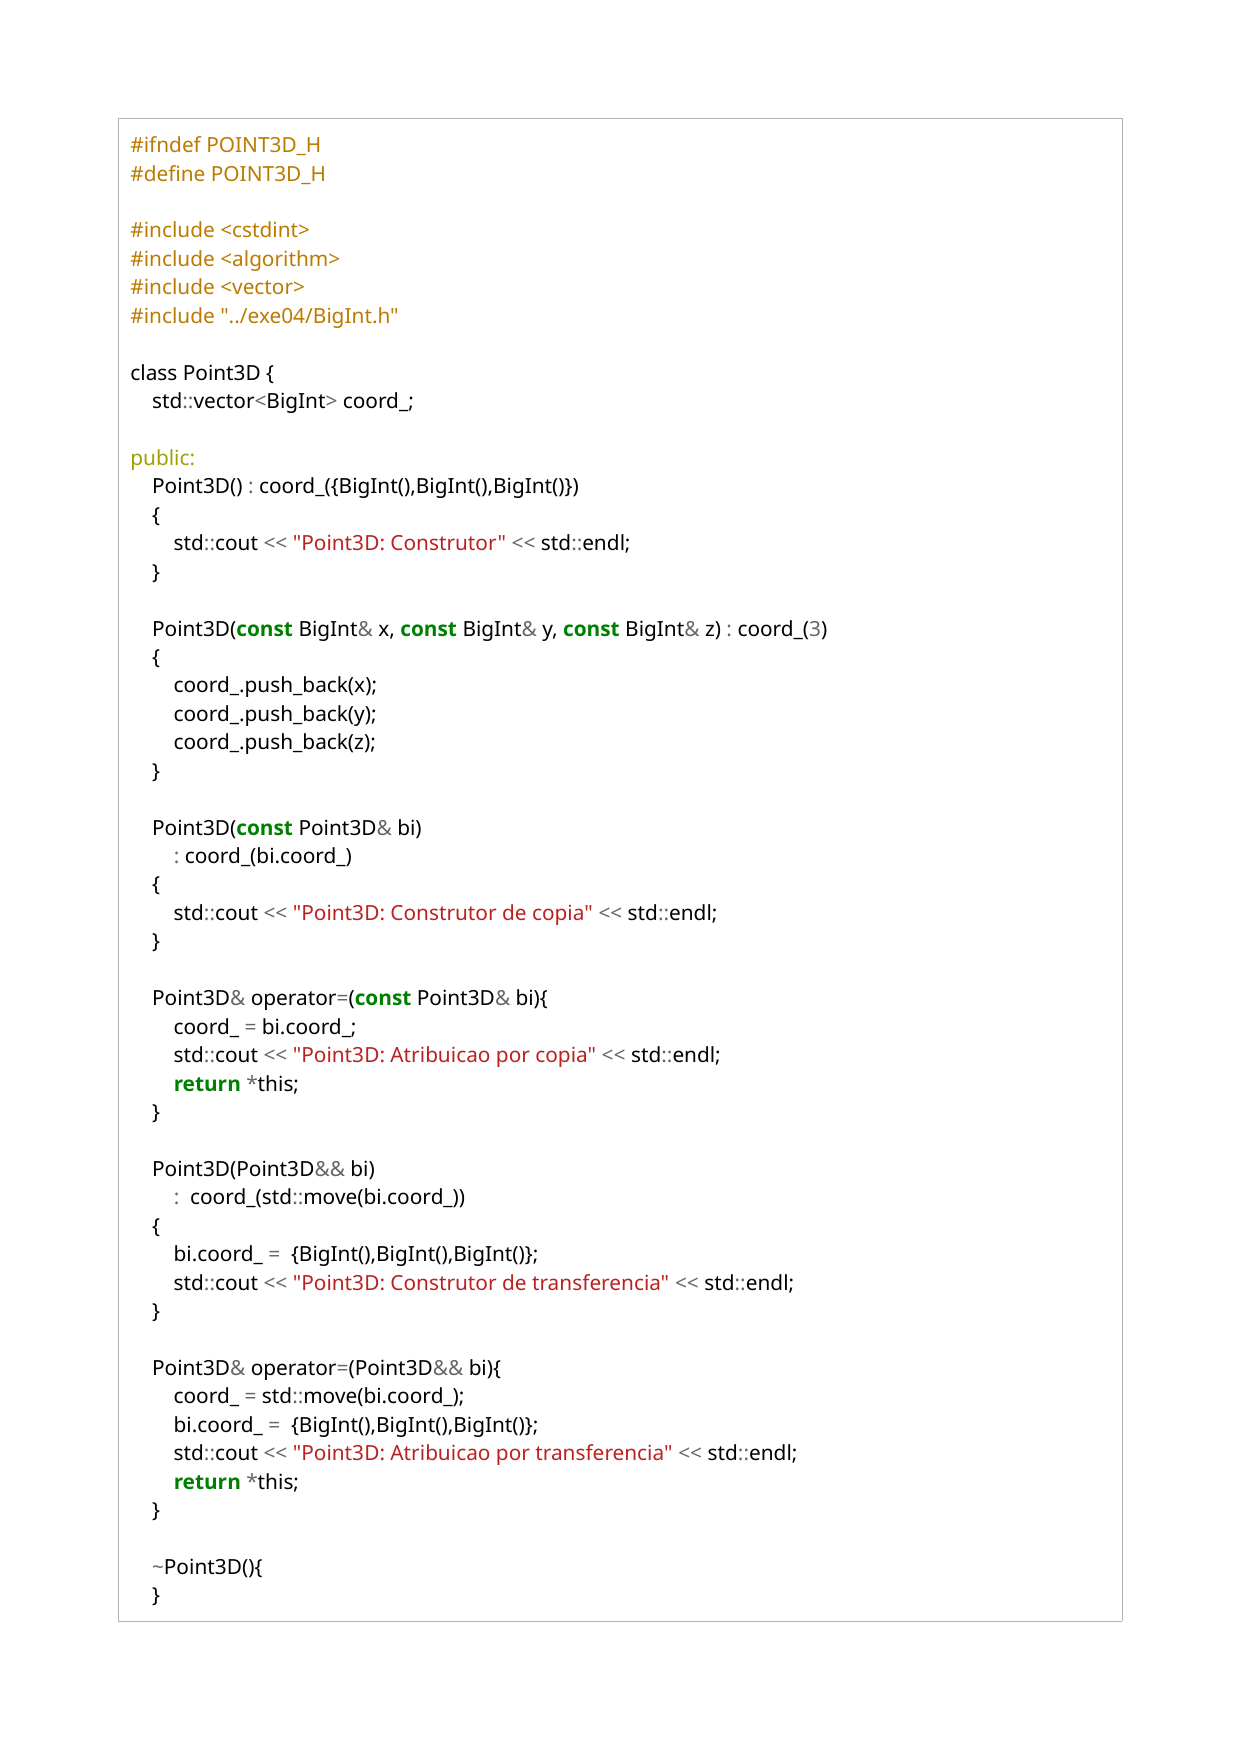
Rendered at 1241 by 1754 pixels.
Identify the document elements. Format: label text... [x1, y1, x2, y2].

table_cell #ifndef POINT3D_H #define POINT3D_H #include <cstdint> #include <algorithm> #include <vector> #include "../exe04/BigInt.h" class Point3D { std::vector<BigInt> coord_; public: Point3D() : coord_({BigInt(),BigInt(),BigInt()}) { std::cout << "Point3D: Construtor" << std::endl; } Point3D(const BigInt& x, const BigInt& y, const BigInt& z) : coord_(3) { coord_.push_back(x); coord_.push_back(y); coord_.push_back(z); } Point3D(const Point3D& bi) : coord_(bi.coord_) { std::cout << "Point3D: Construtor de copia" << std::endl; } Point3D& operator=(const Point3D& bi){ coord_ = bi.coord_; std::cout << "Point3D: Atribuicao por copia" << std::endl; return *this; } Point3D(Point3D&& bi) : coord_(std::move(bi.coord_)) { bi.coord_ = {BigInt(),BigInt(),BigInt()}; std::cout << "Point3D: Construtor de transferencia" << std::endl; } Point3D& operator=(Point3D&& bi){ coord_ = std::move(bi.coord_); bi.coord_ = {BigInt(),BigInt(),BigInt()}; std::cout << "Point3D: Atribuicao por transferencia" << std::endl; return *this; } ~Point3D(){ } [119, 119, 1122, 1621]
